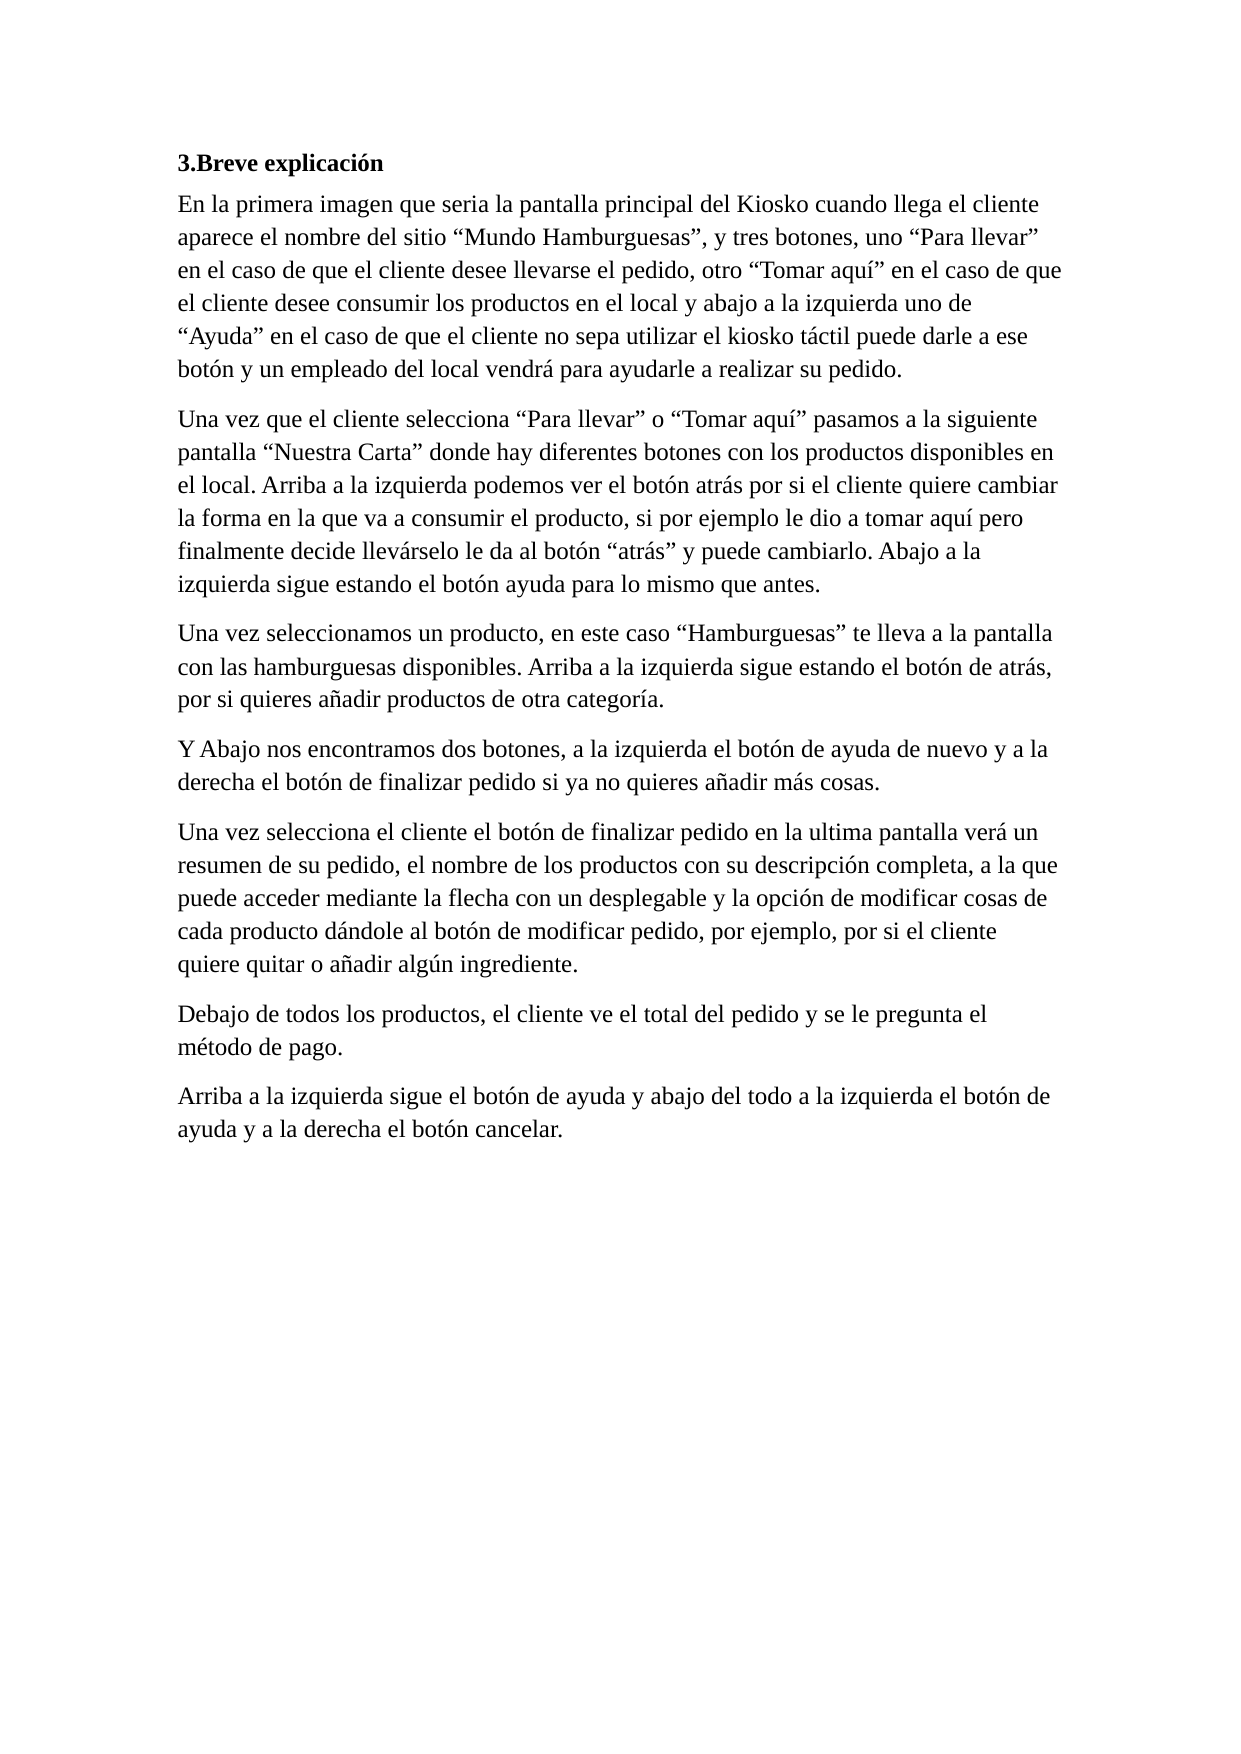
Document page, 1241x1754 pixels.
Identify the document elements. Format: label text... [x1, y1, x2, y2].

text Y Abajo nos encontramos dos botones, a la izquierda el botón de ayuda de nuevo y a la derecha el botón de finalizar pedido si ya no quieres añadir más cosas. [177, 734, 1063, 796]
text Una vez que el cliente selecciona “Para llevar” o “Tomar aquí” pasamos a la siguiente pantalla “Nuestra Carta” donde hay diferentes botones con los productos disponibles en el local. Arriba a la izquierda podemos ver el botón atrás por si el cliente quiere cambiar la forma en la que va a consumir el producto, si por ejemplo le dio a tomar aquí pero finalmente decide llevárselo le da al botón “atrás” y puede cambiarlo. Abajo a la izquierda sigue estando el botón ayuda para lo mismo que antes. [177, 404, 1063, 598]
subtitle 3.Breve explicación [177, 148, 1063, 176]
text Arriba a la izquierda sigue el botón de ayuda y abajo del todo a la izquierda el botón de ayuda y a la derecha el botón cancelar. [177, 1081, 1063, 1143]
text Debajo de todos los productos, el cliente ve el total del pedido y se le pregunta el método de pago. [177, 999, 1063, 1061]
text Una vez seleccionamos un producto, en este caso “Hamburguesas” te lleva a la pantalla con las hamburguesas disponibles. Arriba a la izquierda sigue estando el botón de atrás, por si quieres añadir productos de otra categoría. [177, 618, 1063, 713]
text Una vez selecciona el cliente el botón de finalizar pedido en la ultima pantalla verá un resumen de su pedido, el nombre de los productos con su descripción completa, a la que puede acceder mediante la flecha con un desplegable y la opción de modificar cosas de cada producto dándole al botón de modificar pedido, por ejemplo, por si el cliente quiere quitar o añadir algún ingrediente. [177, 817, 1063, 978]
text En la primera imagen que seria la pantalla principal del Kiosko cuando llega el cliente aparece el nombre del sitio “Mundo Hamburguesas”, y tres botones, uno “Para llevar” en el caso de que el cliente desee llevarse el pedido, otro “Tomar aquí” en el caso de que el cliente desee consumir los productos en el local y abajo a la izquierda uno de “Ayuda” en el caso de que el cliente no sepa utilizar el kiosko táctil puede darle a ese botón y un empleado del local vendrá para ayudarle a realizar su pedido. [177, 189, 1063, 383]
